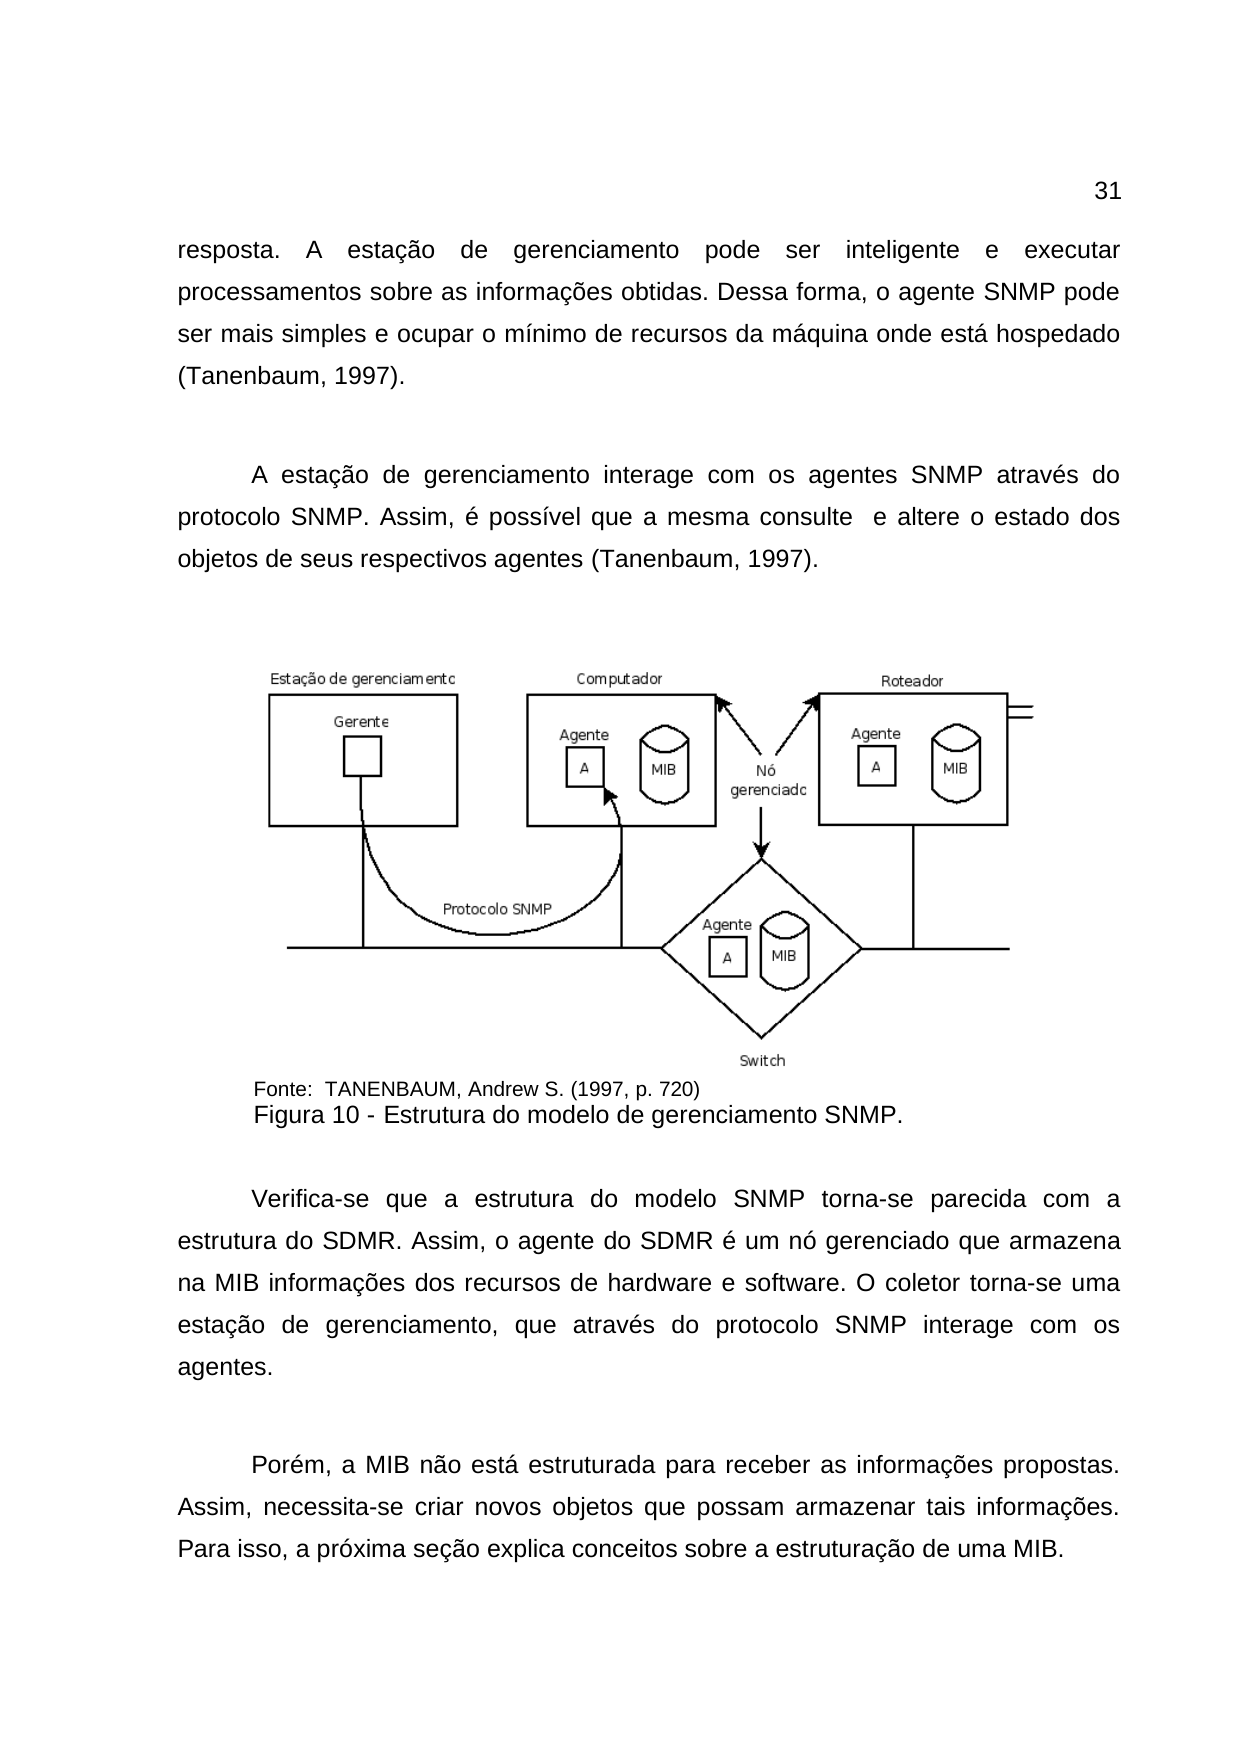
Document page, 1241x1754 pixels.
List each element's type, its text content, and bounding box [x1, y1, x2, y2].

picture [268, 671, 1036, 1078]
text Verifica-se que a estrutura do modelo SNMP torna-se parecida com a estrutura do SDMR. Assim, o agente do SDMR é um nó gerenciado que armazena na MIB informações dos recursos de hardware e software. O coletor torna-se uma estação de gerenciamento, que através do protocolo SNMP interage com os agentes. [177, 743, 1122, 1381]
list Estrutura do modelo de gerenciamento SNMP. [253, 1101, 1051, 1129]
text Fonte: TANENBAUM, Andrew S. (1997, p. 720) [253, 672, 1051, 1101]
text Porém, a MIB não está estruturada para receber as informações propostas. Assim, necessita-se criar novos objetos que possam armazenar tais informações. Para isso, a próxima seção explica conceitos sobre a estruturação de uma MIB. [177, 1451, 1122, 1563]
text resposta. A estação de gerenciamento pode ser inteligente e executar processamentos sobre as informações obtidas. Dessa forma, o agente SNMP pode ser mais simples e ocupar o mínimo de recursos da máquina onde está hospedado (Tanenbaum, 1997). [177, 236, 1122, 390]
text A estação de gerenciamento interage com os agentes SNMP através do protocolo SNMP. Assim, é possível que a mesma consulte e altere o estado dos objetos de seus respectivos agentes (Tanenbaum, 1997). [177, 461, 1122, 573]
